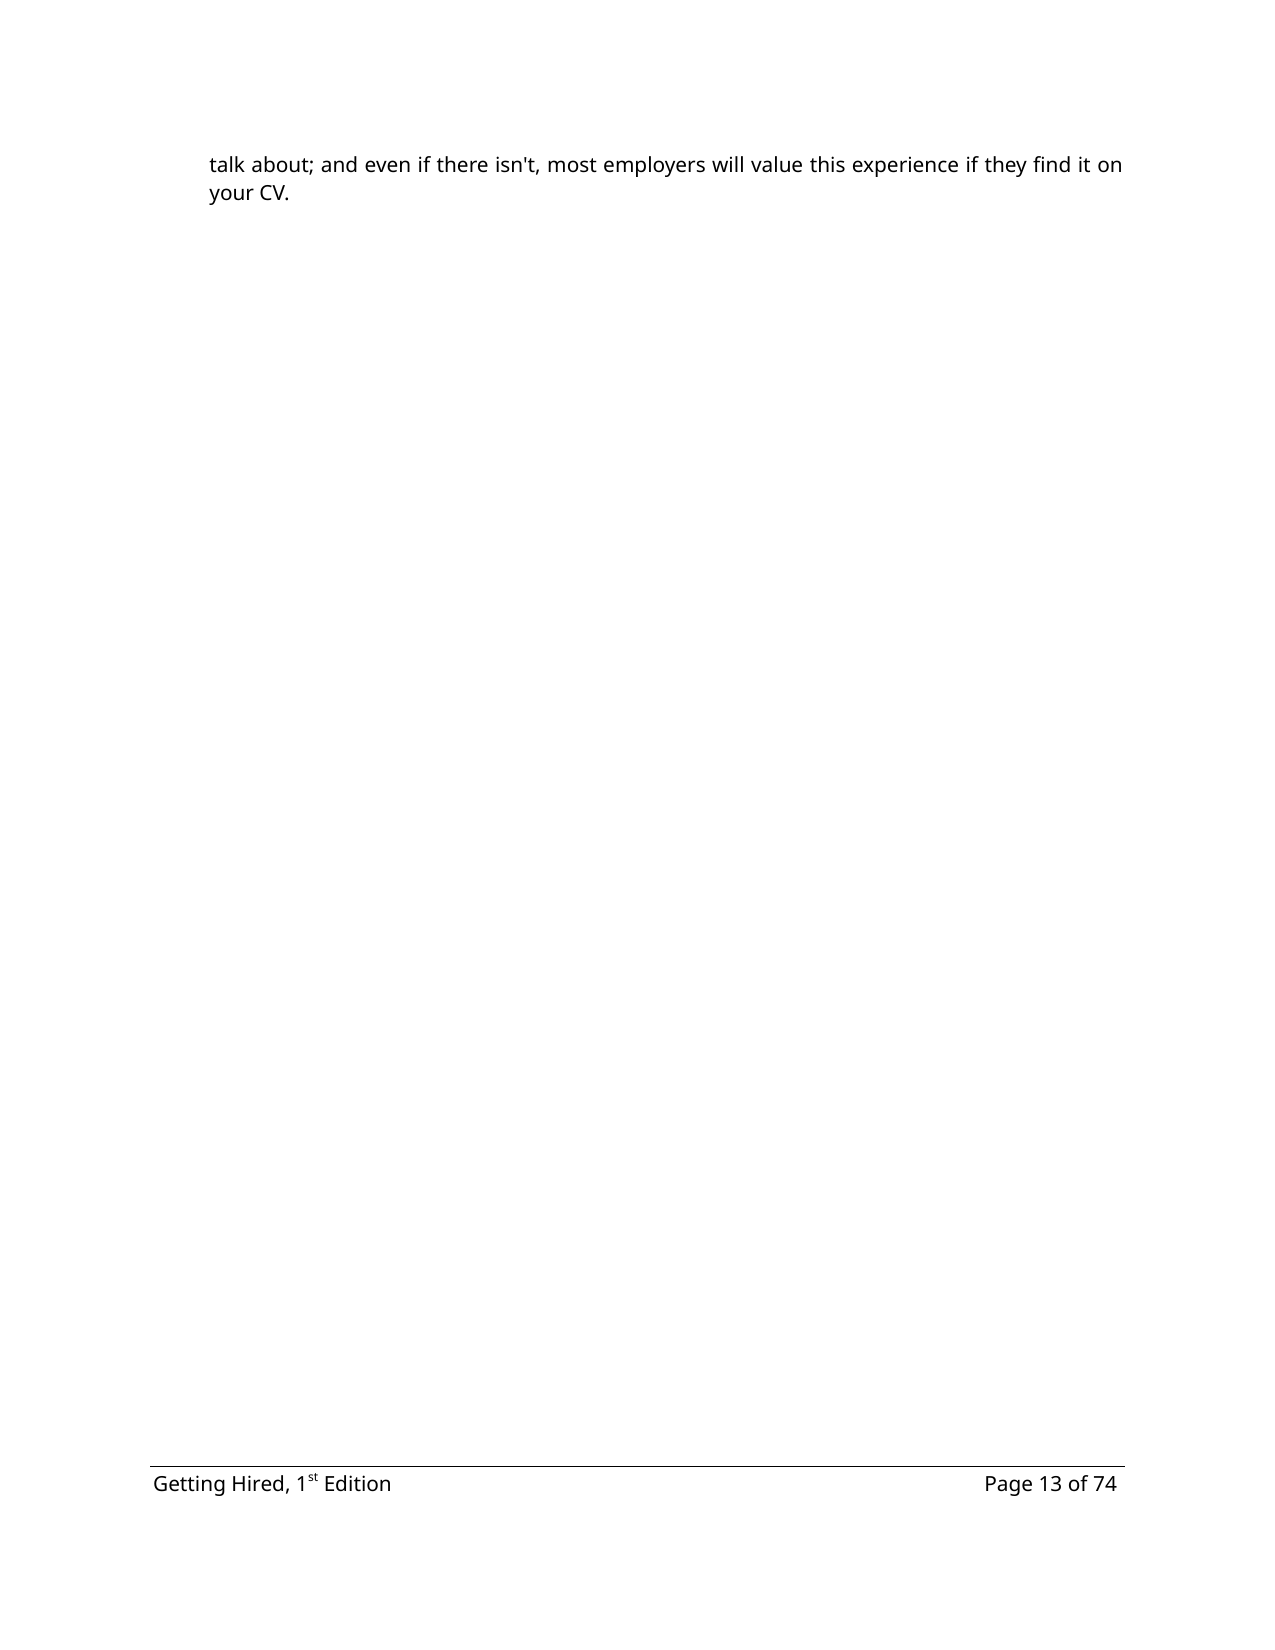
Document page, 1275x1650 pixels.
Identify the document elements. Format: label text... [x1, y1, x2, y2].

text talk about; and even if there isn't, most employers will value this experience if they find it on your CV. [209, 150, 1125, 207]
